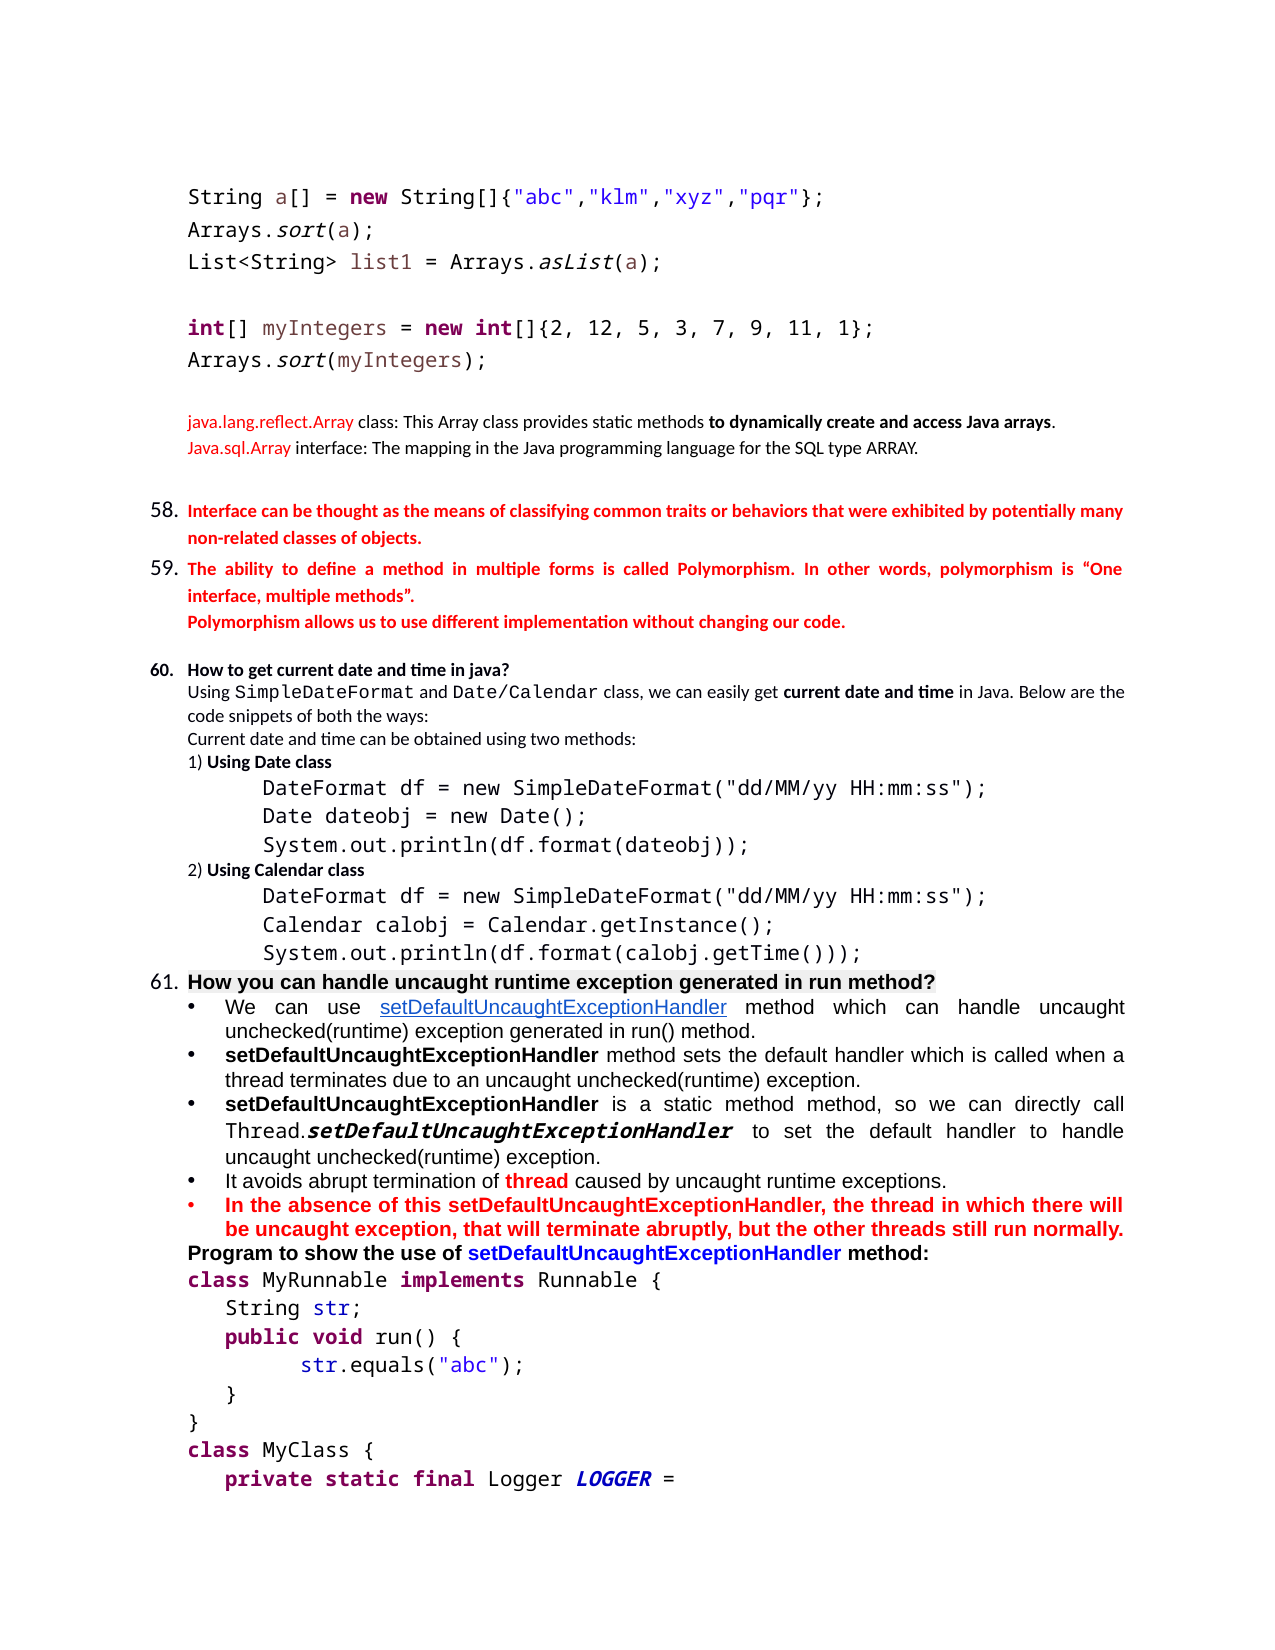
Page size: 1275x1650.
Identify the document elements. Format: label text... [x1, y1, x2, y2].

list List<String> list1 = Arrays.asList(a); [150, 247, 1125, 276]
list class MyRunnable implements Runnable { [150, 1265, 1125, 1293]
list We can use setDefaultUncaughtExceptionHandler method which can handle uncaught unchecked(runtime) exception generated in run() method. [187, 995, 1125, 1043]
list Date dateobj = new Date(); [225, 802, 1125, 830]
list DateFormat df = new SimpleDateFormat("dd/MM/yy HH:mm:ss"); [225, 773, 1125, 802]
list How you can handle uncaught runtime exception generated in run method? [150, 967, 1125, 995]
list class MyClass { [150, 1436, 1125, 1464]
list System.out.println(df.format(calobj.getTime())); [225, 938, 1125, 967]
list Arrays.sort(myIntegers); [150, 345, 1125, 374]
list str.equals("abc"); [150, 1350, 1125, 1379]
list String str; [150, 1293, 1125, 1322]
list In the absence of this setDefaultUncaughtExceptionHandler, the thread in which there will be uncaught exception, that will terminate abruptly, but the other threads still run normally. [187, 1193, 1125, 1241]
list Current date and time can be obtained using two methods: [150, 727, 1125, 750]
list public void run() { [150, 1322, 1125, 1350]
list Calendar calobj = Calendar.getInstance(); [225, 910, 1125, 938]
list Polymorphism allows us to use different implementation without changing our code. [150, 611, 1125, 633]
list It avoids abrupt termination of thread caused by uncaught runtime exceptions. [187, 1168, 1125, 1193]
list System.out.println(df.format(dateobj)); [225, 830, 1125, 858]
list setDefaultUncaughtExceptionHandler method sets the default handler which is called when a thread terminates due to an uncaught unchecked(runtime) exception. [187, 1043, 1125, 1092]
list } [150, 1379, 1125, 1407]
list setDefaultUncaughtExceptionHandler is a static method method, so we can directly call Thread.setDefaultUncaughtExceptionHandler to set the default handler to handle uncaught unchecked(runtime) exception. [187, 1092, 1125, 1168]
list 2) Using Calendar class [150, 858, 1125, 881]
list 1) Using Date class [150, 750, 1125, 773]
list How to get current date and time in java? [150, 658, 1125, 681]
list Using SimpleDateFormat and Date/Calendar class, we can easily get current date and time in Java. Below are the code snippets of both the ways: [150, 681, 1125, 727]
list Program to show the use of setDefaultUncaughtExceptionHandler method: [150, 1241, 1125, 1265]
list } [150, 1407, 1125, 1436]
list The ability to define a method in multiple forms is called Polymorphism. In other words, polymorphism is “One interface, multiple methods”. [150, 553, 1125, 607]
list int[] myIntegers = new int[]{2, 12, 5, 3, 7, 9, 11, 1}; [150, 313, 1125, 341]
list Interface can be thought as the means of classifying common traits or behaviors that were exhibited by potentially many non-related classes of objects. [150, 495, 1125, 549]
list java.lang.reflect.Array class: This Array class provides static methods to dynamically create and access Java arrays. [150, 410, 1125, 433]
list DateFormat df = new SimpleDateFormat("dd/MM/yy HH:mm:ss"); [225, 881, 1125, 910]
list String a[] = new String[]{"abc","klm","xyz","pqr"}; [150, 182, 1125, 211]
list Arrays.sort(a); [150, 215, 1125, 243]
list private static final Logger LOGGER = [150, 1464, 1125, 1492]
list Java.sql.Array interface: The mapping in the Java programming language for the SQL type ARRAY. [150, 436, 1125, 459]
